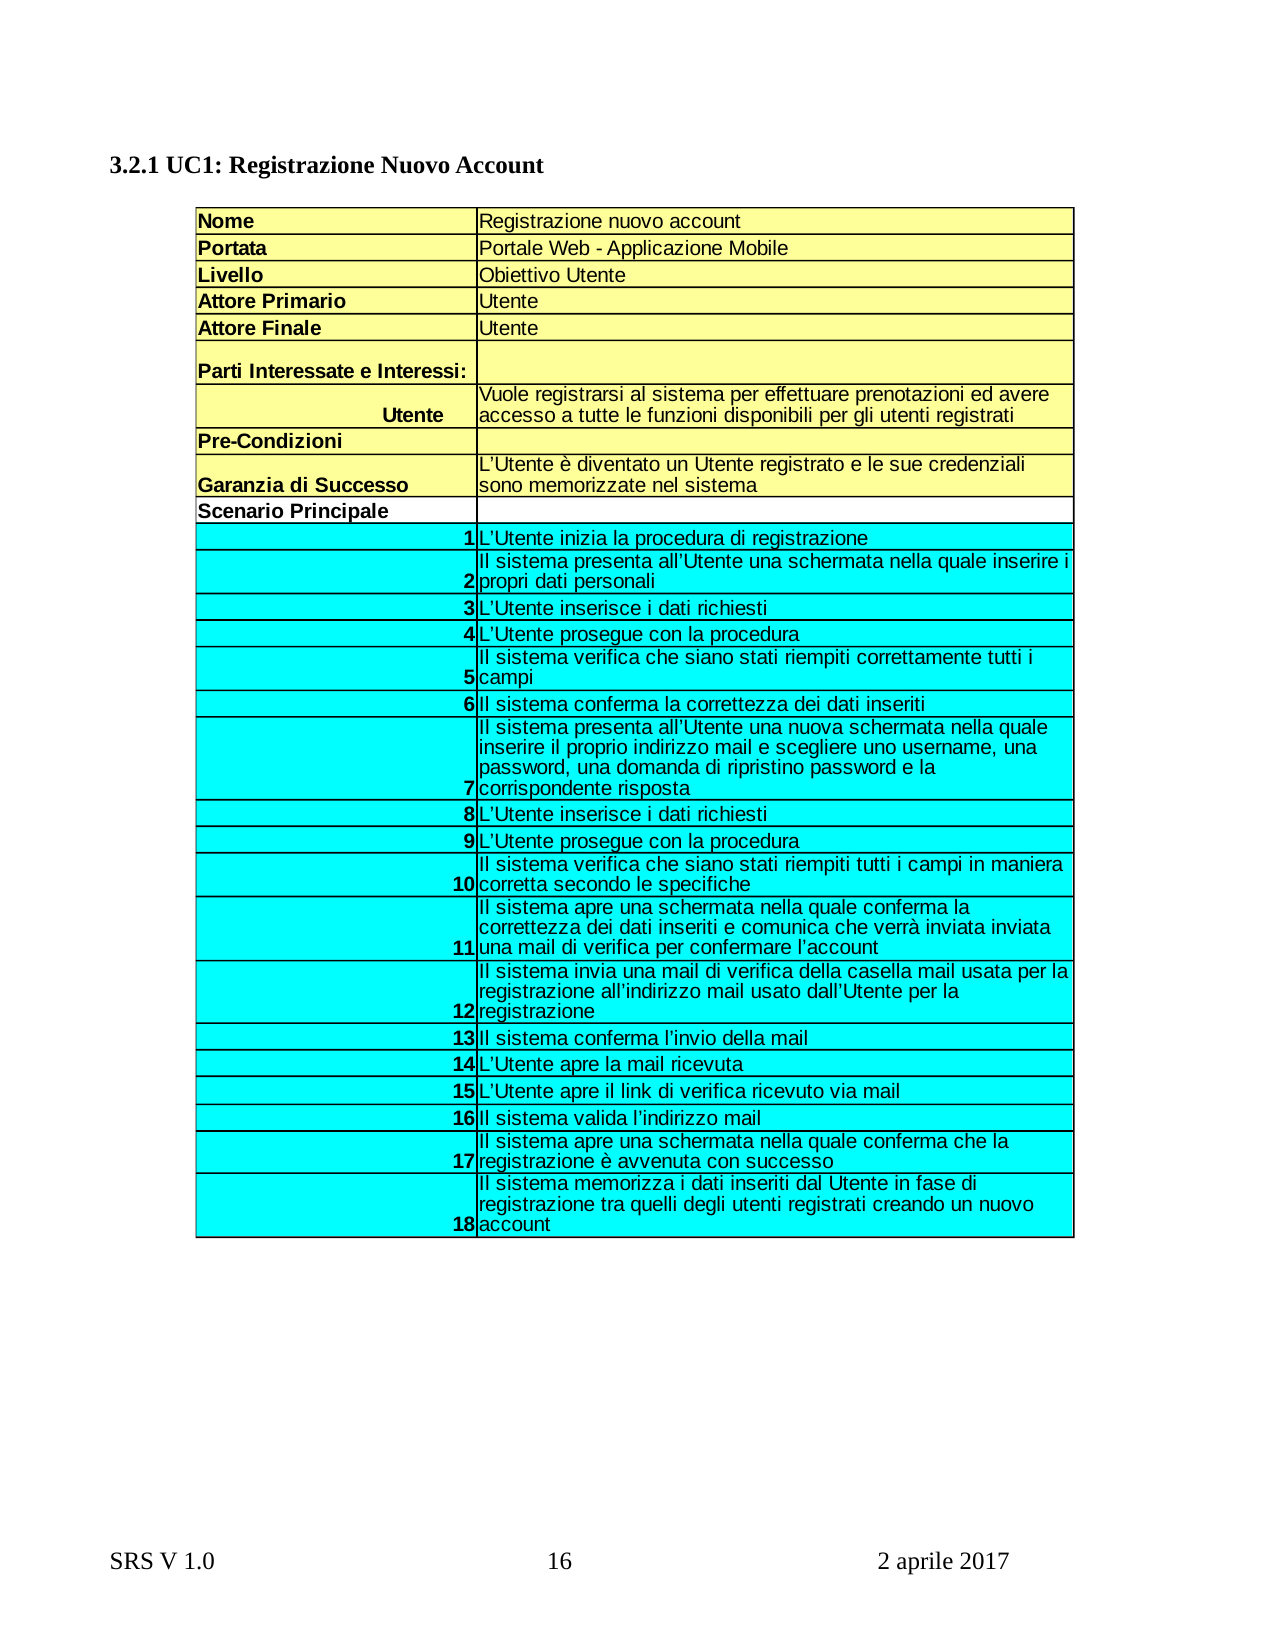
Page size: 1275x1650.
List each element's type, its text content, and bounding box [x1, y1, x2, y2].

subtitle 3.2.1 UC1: Registrazione Nuovo Account [109, 150, 1162, 179]
